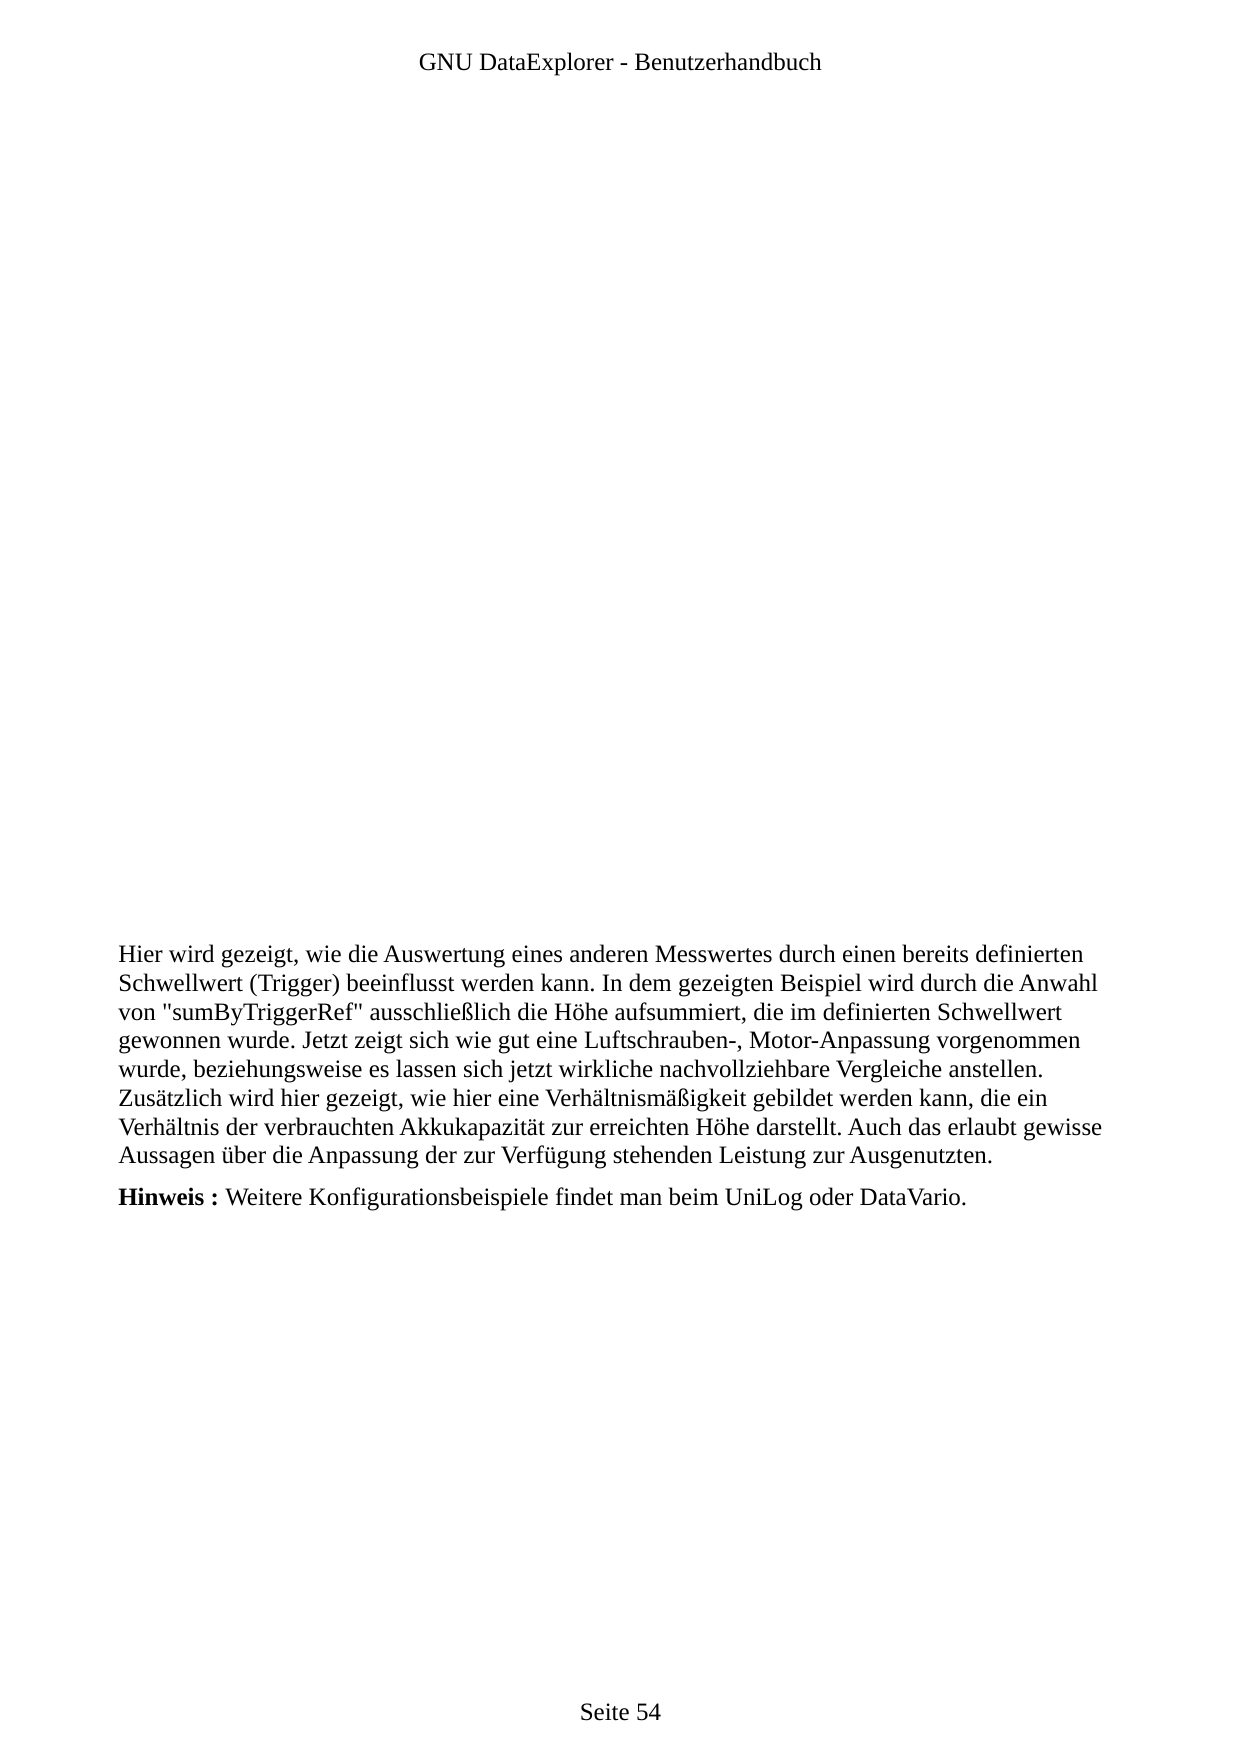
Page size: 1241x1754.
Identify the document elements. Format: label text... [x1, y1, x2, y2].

text Hinweis : Weitere Konfigurationsbeispiele findet man beim UniLog oder DataVario. [118, 1182, 1122, 1211]
text Hier wird gezeigt, wie die Auswertung eines anderen Messwertes durch einen bereits definierten Schwellwert (Trigger) beeinflusst werden kann. In dem gezeigten Beispiel wird durch die Anwahl von "sumByTriggerRef" ausschließlich die Höhe aufsummiert, die im definierten Schwellwert gewonnen wurde. Jetzt zeigt sich wie gut eine Luftschrauben-, Motor-Anpassung vorgenommen wurde, beziehungsweise es lassen sich jetzt wirkliche nachvollziehbare Vergleiche anstellen. Zusätzlich wird hier gezeigt, wie hier eine Verhältnismäßigkeit gebildet werden kann, die ein Verhältnis der verbrauchten Akkukapazität zur erreichten Höhe darstellt. Auch das erlaubt gewisse Aussagen über die Anpassung der zur Verfügung stehenden Leistung zur Ausgenutzten. [118, 636, 1122, 1169]
